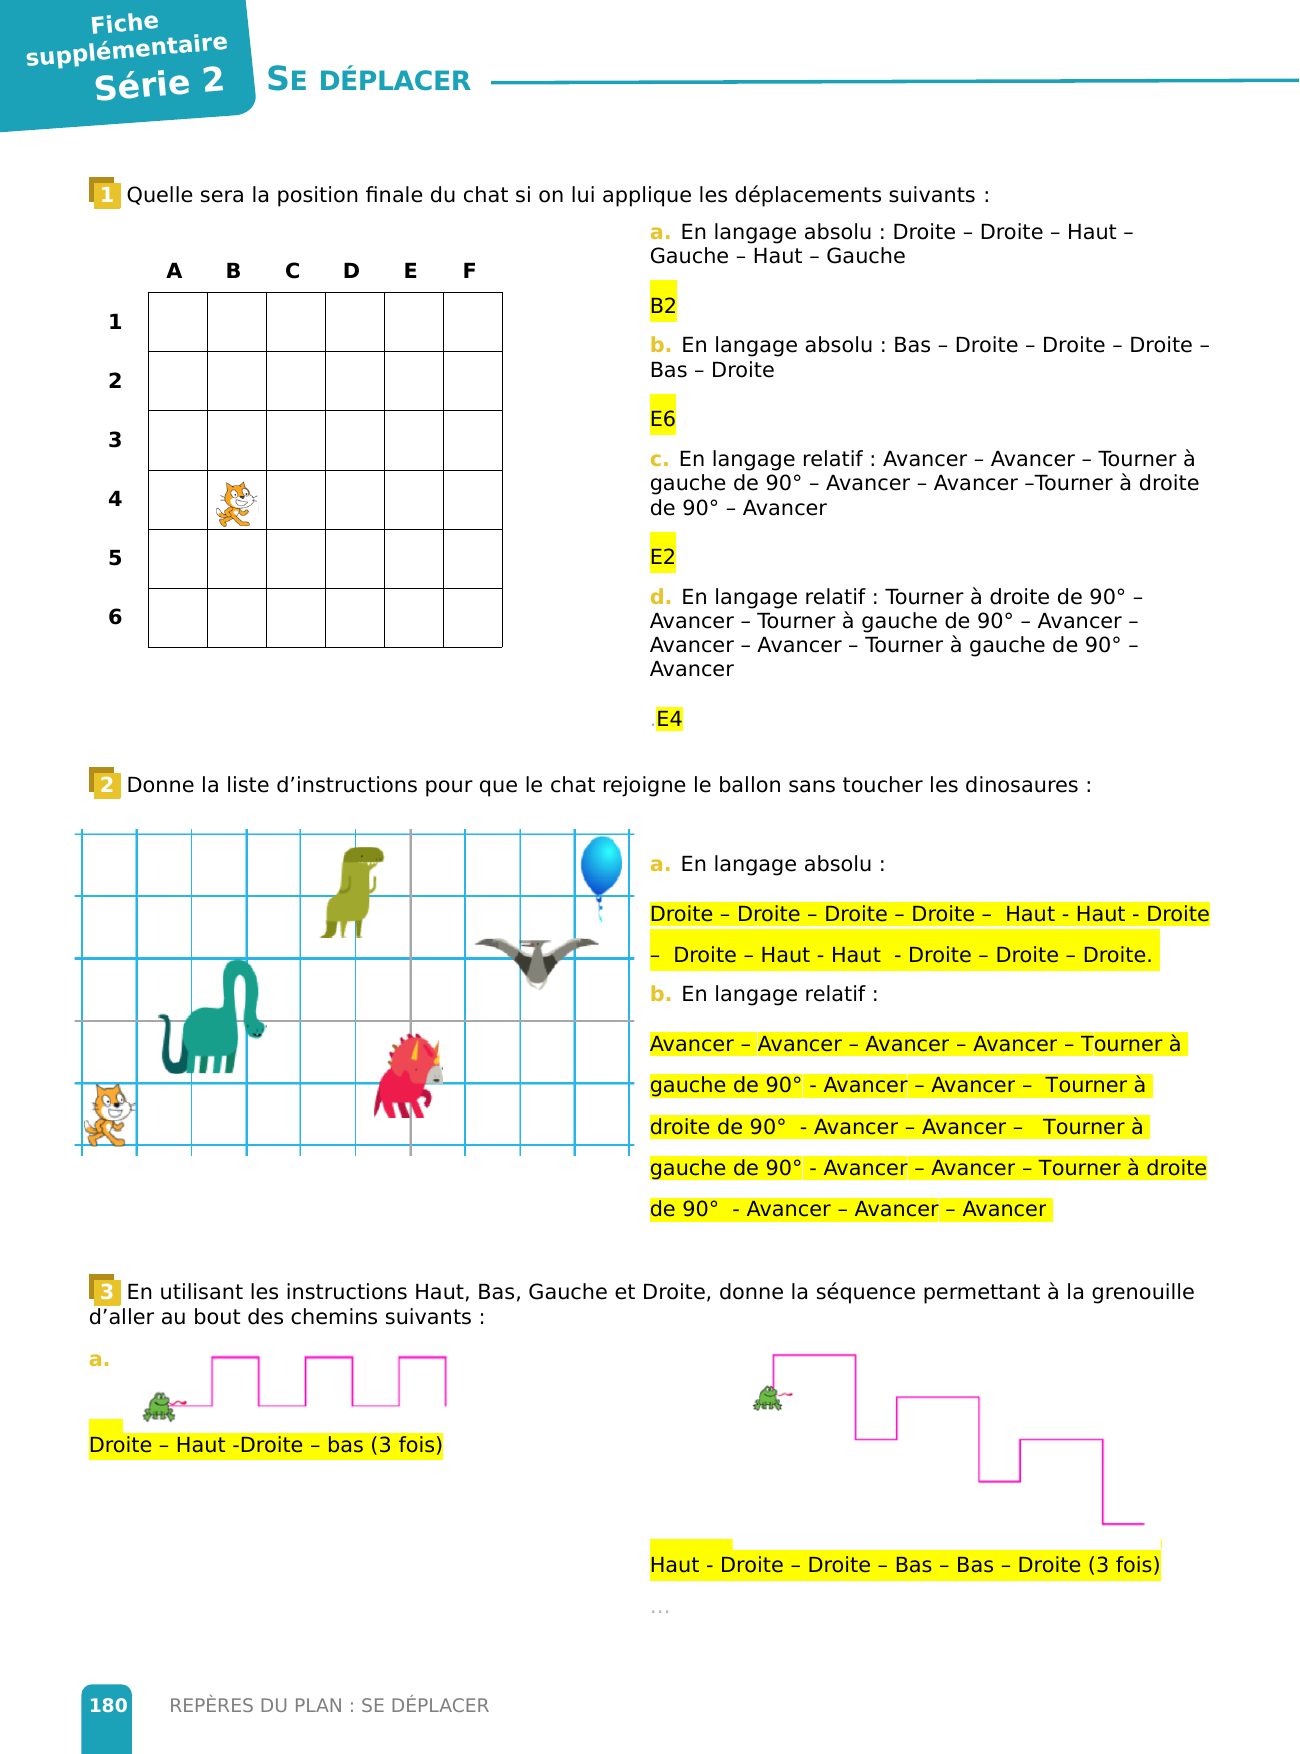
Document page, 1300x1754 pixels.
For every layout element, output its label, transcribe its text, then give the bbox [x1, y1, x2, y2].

table_cell [326, 411, 384, 469]
table_header F [443, 250, 502, 292]
text .E4 [649, 693, 1211, 735]
table_cell [208, 293, 266, 351]
table_cell [267, 589, 325, 647]
table_cell [267, 352, 325, 410]
table_cell [385, 352, 443, 410]
table_cell 5 [89, 529, 148, 588]
table_header E [384, 250, 443, 292]
list En langage absolu : Droite – Droite – Haut – Gauche – Haut – Gauche [649, 220, 1211, 269]
table_header D [325, 250, 384, 292]
table_cell 6 [89, 588, 148, 647]
table_cell [444, 530, 502, 588]
table_header C [266, 250, 325, 292]
subtitle Donne la liste d’instructions pour que le chat rejoigne le ballon sans toucher les dinosaures : [114, 767, 1211, 798]
text Avancer – Avancer – Avancer – Avancer – Tourner à gauche de 90° - Avancer – Avancer – Tourner à droite de 90° - Avancer – Avancer – Tourner à gauche de 90° - Avancer – Avancer – Tourner à droite de 90° - Avancer – Avancer – Avancer [649, 1018, 1211, 1225]
table_cell [385, 589, 443, 647]
table_header A [148, 250, 207, 292]
table_cell [385, 293, 443, 351]
table_cell [326, 471, 384, 528]
text … [649, 1581, 1211, 1622]
list En langage absolu : Bas – Droite – Droite – Droite – Bas – Droite [649, 333, 1211, 382]
table_header B [207, 250, 266, 292]
list En langage absolu : [649, 852, 1211, 876]
table_cell [385, 471, 443, 528]
text Droite – Haut -Droite – bas (3 fois) [443, 1419, 649, 1460]
picture [732, 1325, 1161, 1550]
table_cell [149, 352, 207, 410]
table_cell [208, 530, 266, 588]
table_cell [385, 411, 443, 469]
table_cell [267, 411, 325, 469]
picture [74, 826, 635, 1157]
subtitle En utilisant les instructions Haut, Bas, Gauche et Droite, donne la séquence permettant à la grenouille d’aller au bout des chemins suivants : [88, 1274, 1211, 1329]
table_cell [326, 530, 384, 588]
table_cell 3 [89, 410, 148, 469]
table_cell [385, 530, 443, 588]
text Droite – Droite – Droite – Droite – Haut - Haut - Droite – Droite – Haut - Haut - Droite – Droite – Droite. [649, 888, 1211, 971]
table_cell [267, 293, 325, 351]
table_cell [444, 411, 502, 469]
table_cell 4 [89, 470, 148, 528]
picture [123, 1346, 480, 1433]
picture [213, 481, 259, 529]
list En langage relatif : Avancer – Avancer – Tourner à gauche de 90° – Avancer – Avancer –Tourner à droite de 90° – Avancer [649, 447, 1211, 520]
subtitle Quelle sera la position finale du chat si on lui applique les déplacements suivants : [114, 177, 1211, 208]
table_cell [208, 352, 266, 410]
table_cell [444, 352, 502, 410]
list En langage relatif : Tourner à droite de 90° – Avancer – Tourner à gauche de 90° – Avancer – Avancer – Avancer – Tourner à gauche de 90° – Avancer [649, 585, 1211, 682]
text Haut - Droite – Droite – Bas – Bas – Droite (3 fois) [1161, 1539, 1211, 1581]
text B2 [677, 280, 1211, 322]
table_cell [149, 411, 207, 469]
table_cell [444, 471, 502, 528]
table_cell [149, 471, 207, 528]
table_cell [208, 589, 266, 647]
table_cell [326, 352, 384, 410]
table_cell [444, 293, 502, 351]
table_cell [326, 589, 384, 647]
list En langage relatif : [649, 982, 1211, 1007]
table_cell [149, 589, 207, 647]
table_cell 1 [89, 292, 148, 351]
table_cell 2 [89, 351, 148, 410]
table_cell [149, 530, 207, 588]
table_cell [267, 530, 325, 588]
table_cell [208, 411, 266, 469]
text E2 [676, 532, 1211, 573]
table_cell [208, 471, 266, 529]
table_cell [444, 589, 502, 647]
text E6 [676, 394, 1211, 435]
table_cell [326, 293, 384, 351]
table_cell [267, 471, 325, 528]
table_header [89, 250, 148, 292]
table_cell [149, 293, 207, 351]
